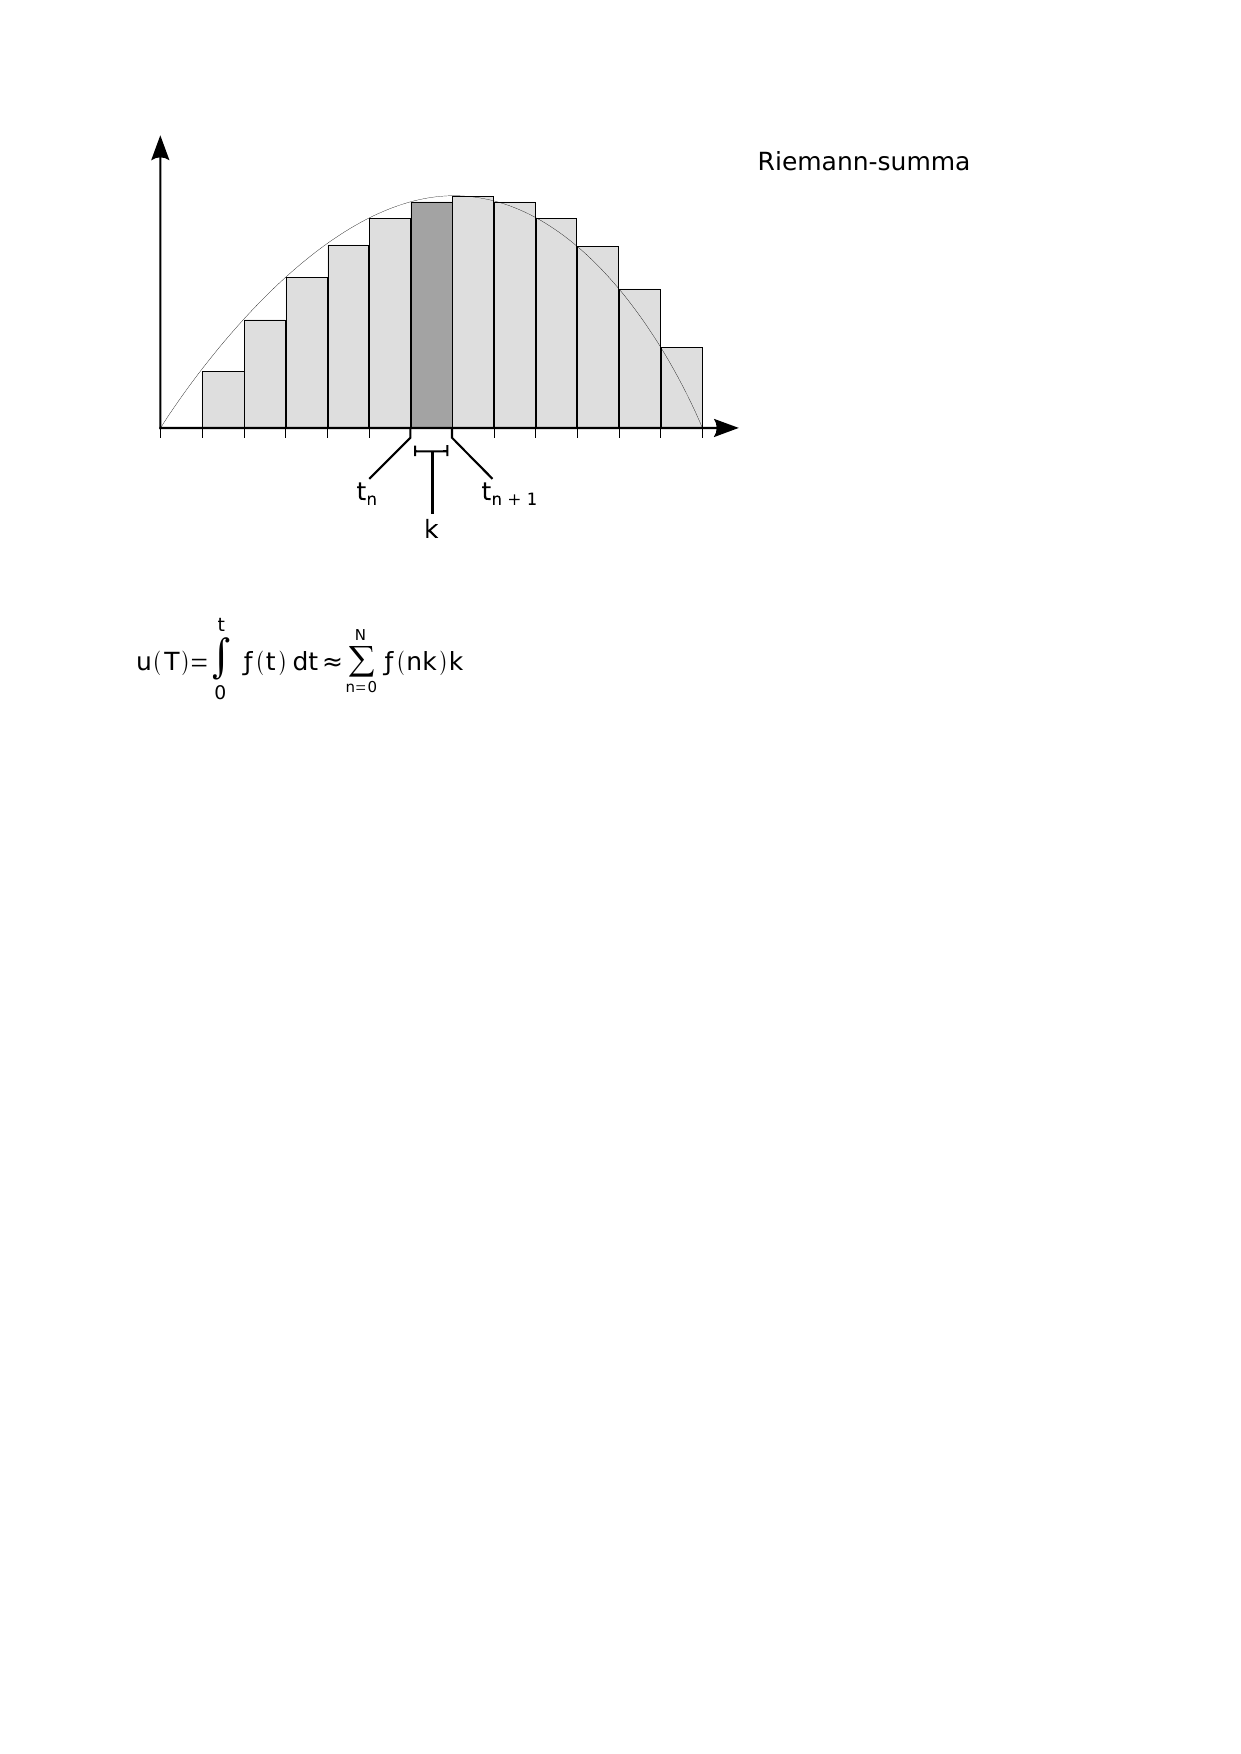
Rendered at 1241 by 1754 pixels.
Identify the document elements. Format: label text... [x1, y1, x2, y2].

text [118, 147, 159, 176]
text Riemann-summa [162, 147, 1122, 176]
